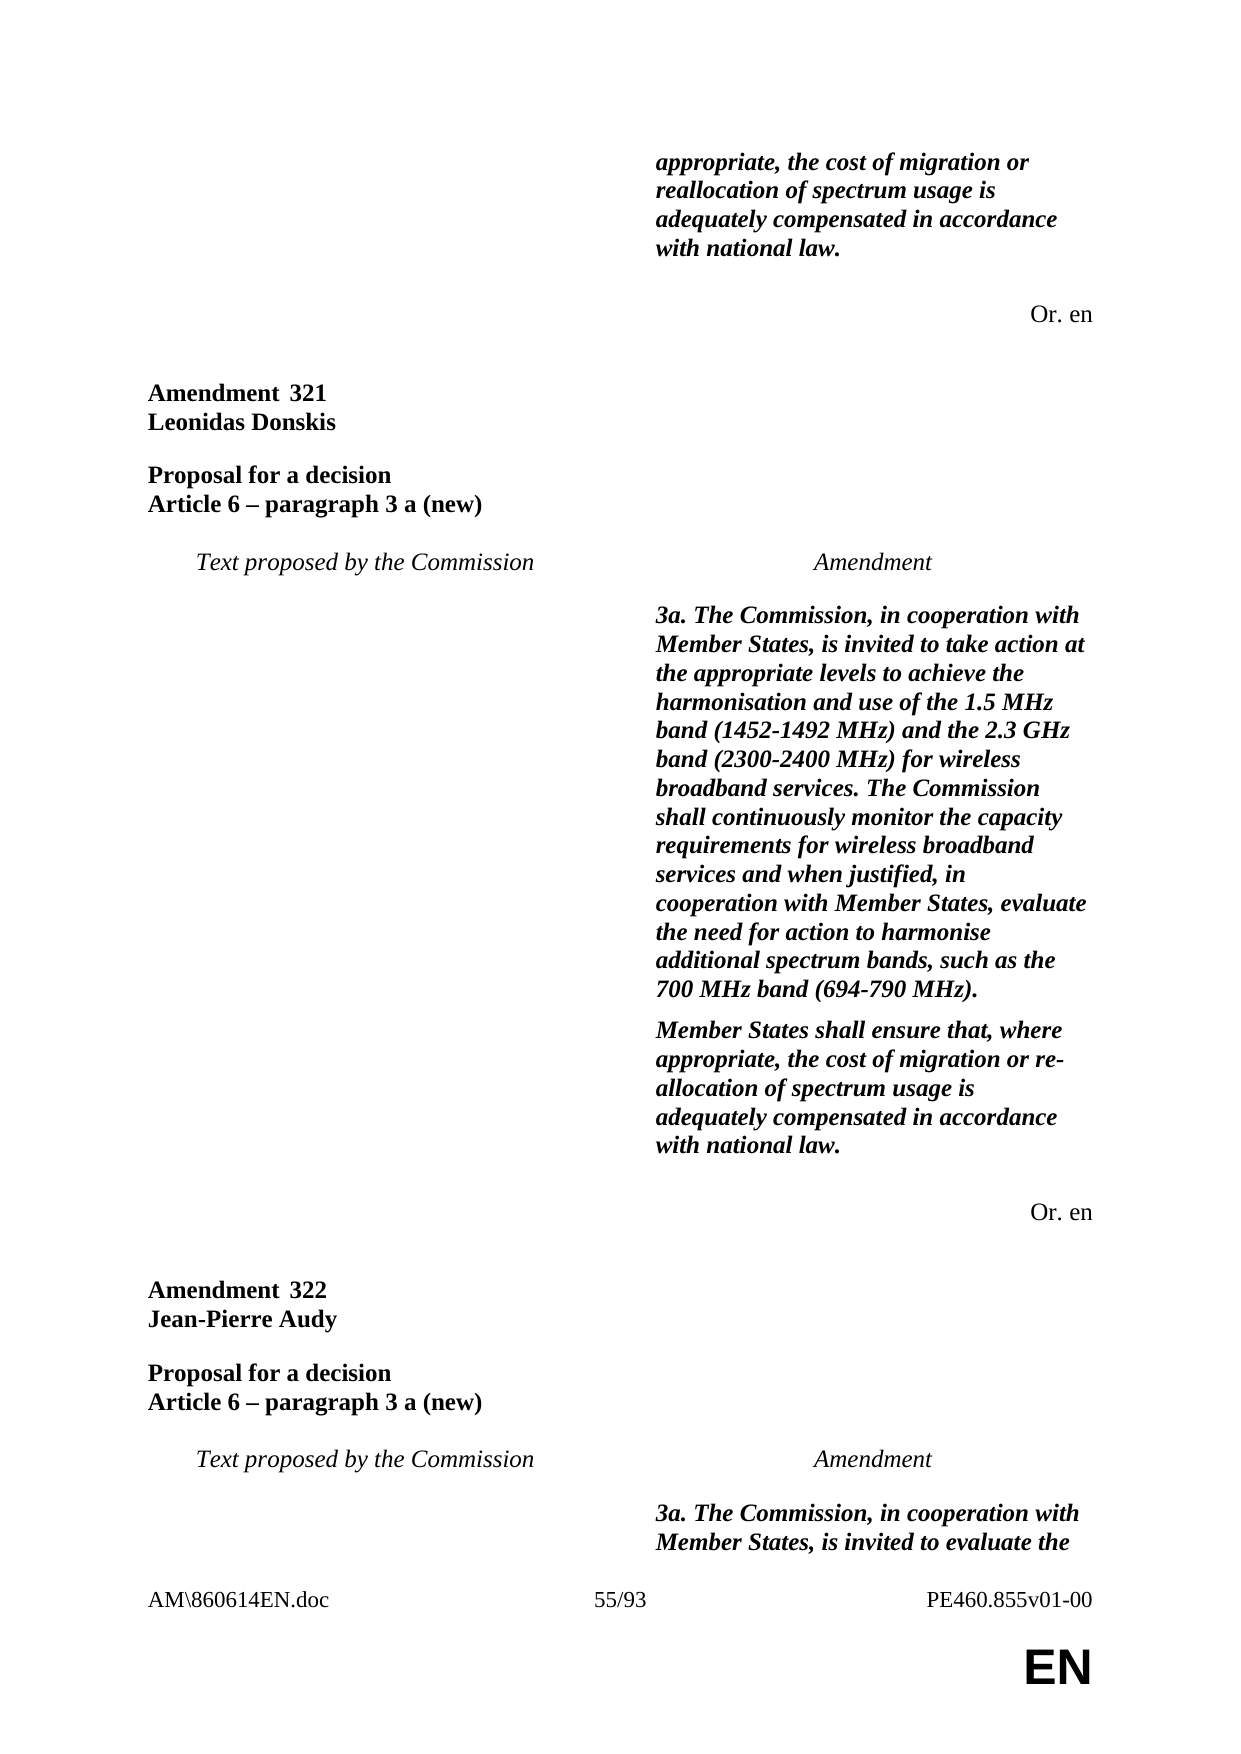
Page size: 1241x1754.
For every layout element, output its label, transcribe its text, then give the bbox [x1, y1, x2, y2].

table_cell [112, 1498, 620, 1556]
table_cell [112, 601, 620, 1016]
table_cell Text proposed by the Commission [112, 547, 620, 601]
text <Article>Article 6 – paragraph 3 a (new) </Article> [148, 489, 1093, 518]
text <Article>Article 6 – paragraph 3 a (new) </Article> [148, 1387, 1093, 1416]
table_cell Amendment [620, 547, 1128, 601]
text <Amend>Amendment <NumAm>321</NumAm> [148, 378, 1093, 407]
table_cell Amendment [620, 1444, 1128, 1498]
text <Members>Jean-Pierre Audy</Members> [148, 1304, 1093, 1333]
table_cell Text proposed by the Commission [112, 1444, 620, 1498]
text <Amend>Amendment <NumAm>322</NumAm> [148, 1276, 1093, 1304]
table_cell 3a. The Commission, in cooperation with Member States, is invited to evaluate the [620, 1498, 1128, 1556]
table_cell appropriate, the cost of migration or reallocation of spectrum usage is adequately compensated in accordance with national law. [620, 147, 1128, 274]
text Or. <Original>{EN}en</Original> [148, 1197, 1093, 1226]
text <DocAmend>Proposal for a decision</DocAmend> [148, 1358, 1093, 1387]
table_cell [112, 147, 620, 274]
text Or. <Original>{EN}en</Original> [148, 299, 1093, 328]
text <DocAmend>Proposal for a decision</DocAmend> [148, 461, 1093, 489]
table_cell Member States shall ensure that, where appropriate, the cost of migration or re-allocation of spectrum usage is adequately compensated in accordance with national law. [620, 1016, 1128, 1172]
text <Members>Leonidas Donskis</Members> [148, 407, 1093, 436]
table_header [112, 1416, 1128, 1444]
table_cell 3a. The Commission, in cooperation with Member States, is invited to take action at the appropriate levels to achieve the harmonisation and use of the 1.5 MHz band (1452-1492 MHz) and the 2.3 GHz band (2300-2400 MHz) for wireless broadband services. The Commission shall continuously monitor the capacity requirements for wireless broadband services and when justified, in cooperation with Member States, evaluate the need for action to harmonise additional spectrum bands, such as the 700 MHz band (694-790 MHz). [620, 601, 1128, 1016]
table_header [112, 518, 1128, 547]
table_cell [112, 1016, 620, 1172]
